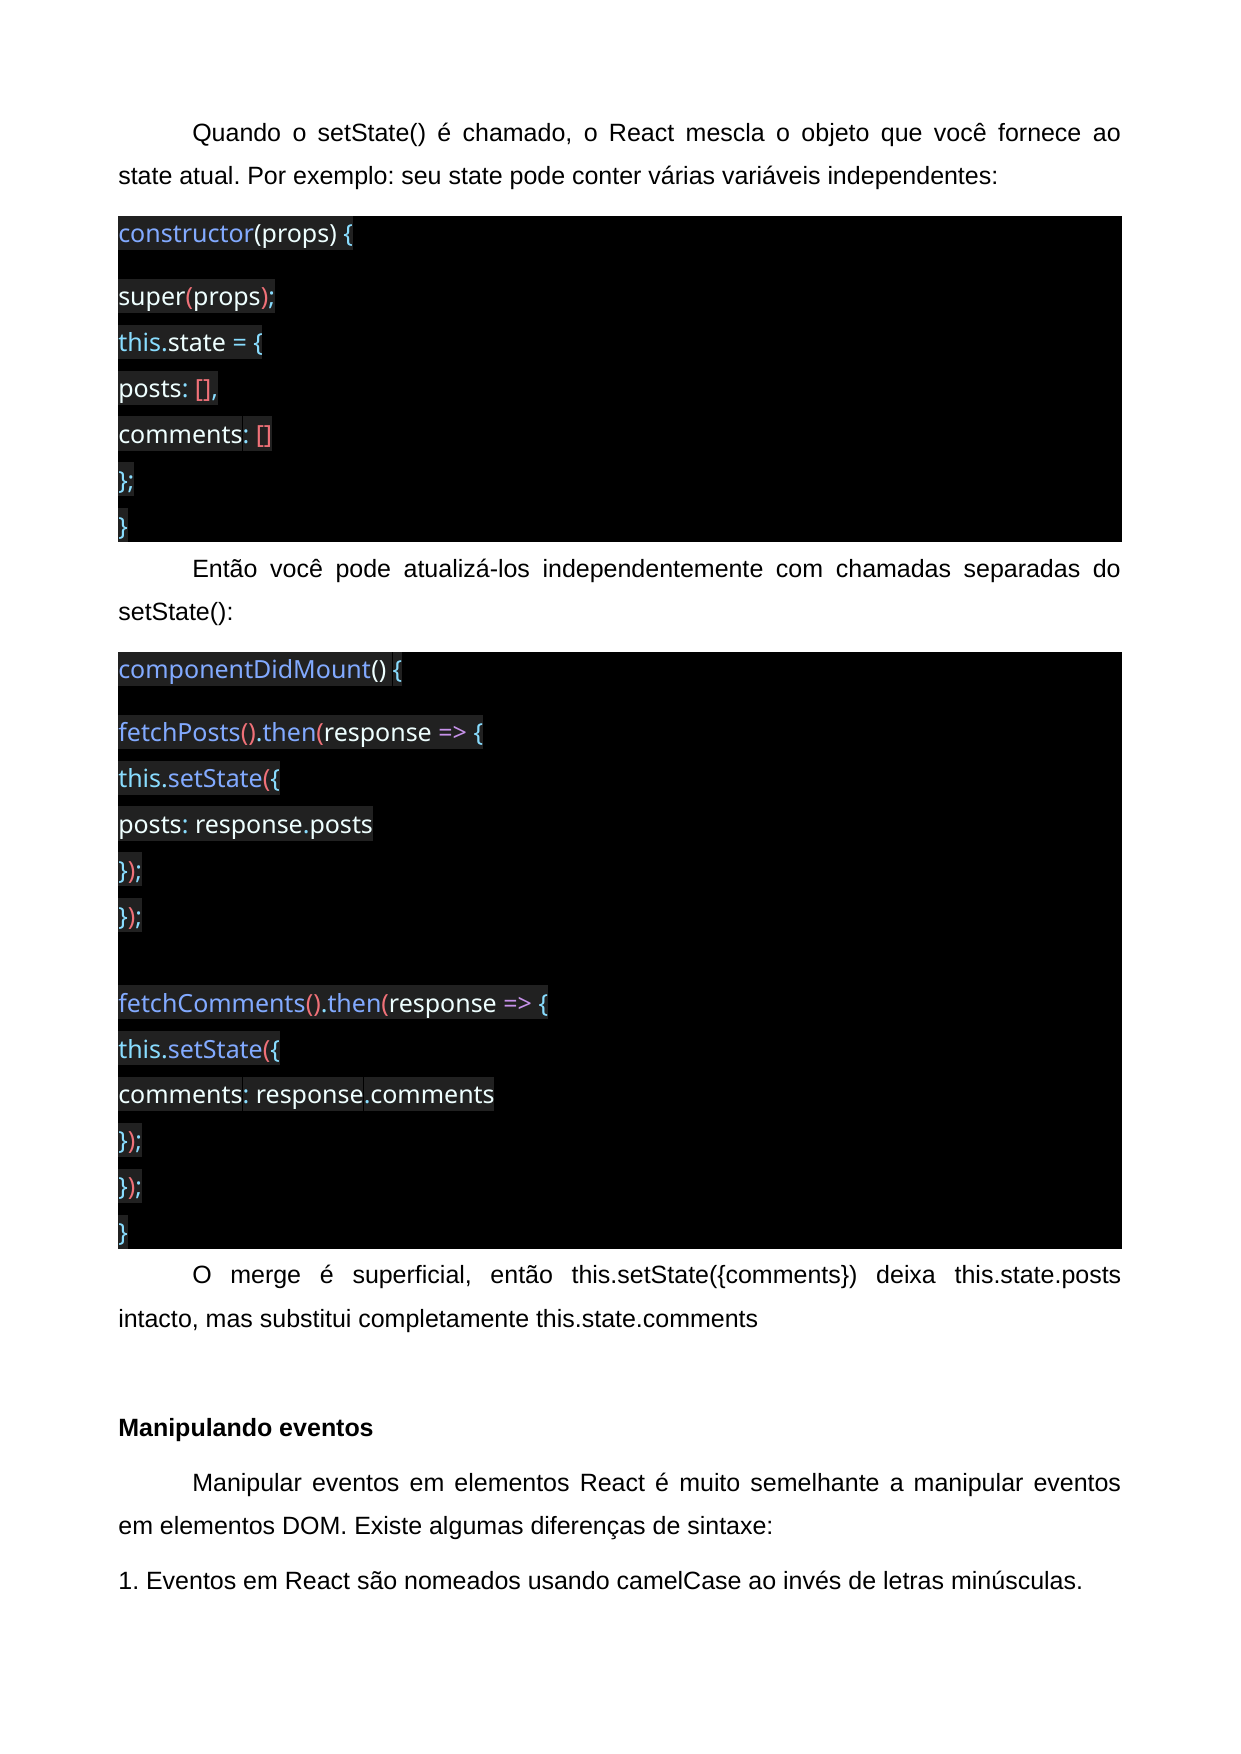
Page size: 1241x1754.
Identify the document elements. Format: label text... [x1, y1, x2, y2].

text Manipular eventos em elementos React é muito semelhante a manipular eventos em elementos DOM. Existe algumas diferenças de sintaxe: [118, 1468, 1122, 1540]
text comments: [] [118, 416, 1122, 451]
text Quando o setState() é chamado, o React mescla o objeto que você fornece ao state atual. Por exemplo: seu state pode conter várias variáveis independentes: [118, 118, 1122, 190]
text 1. Eventos em React são nomeados usando camelCase ao invés de letras minúsculas. [118, 1566, 1122, 1595]
text fetchPosts().then(response => { [118, 715, 1122, 749]
text super(props); [118, 279, 1122, 313]
text }); [118, 898, 1122, 932]
text } [118, 508, 1122, 542]
text Então você pode atualizá-los independentemente com chamadas separadas do setState(): [118, 554, 1122, 626]
text comments: response.comments [118, 1077, 1122, 1111]
text }); [118, 1169, 1122, 1203]
text this.state = { [118, 325, 1122, 359]
text this.setState({ [118, 1031, 1122, 1065]
text }; [118, 462, 1122, 496]
text componentDidMount() { [118, 652, 1122, 686]
text this.setState({ [118, 761, 1122, 795]
text Manipulando eventos [118, 1413, 1122, 1442]
text }); [118, 1123, 1122, 1157]
text constructor(props) { [118, 216, 1122, 250]
text }); [118, 852, 1122, 886]
text } [118, 1214, 1122, 1249]
text fetchComments().then(response => { [118, 985, 1122, 1019]
text O merge é superficial, então this.setState({comments}) deixa this.state.posts intacto, mas substitui completamente this.state.comments [118, 1260, 1122, 1332]
text posts: [], [118, 371, 1122, 405]
text posts: response.posts [118, 806, 1122, 841]
